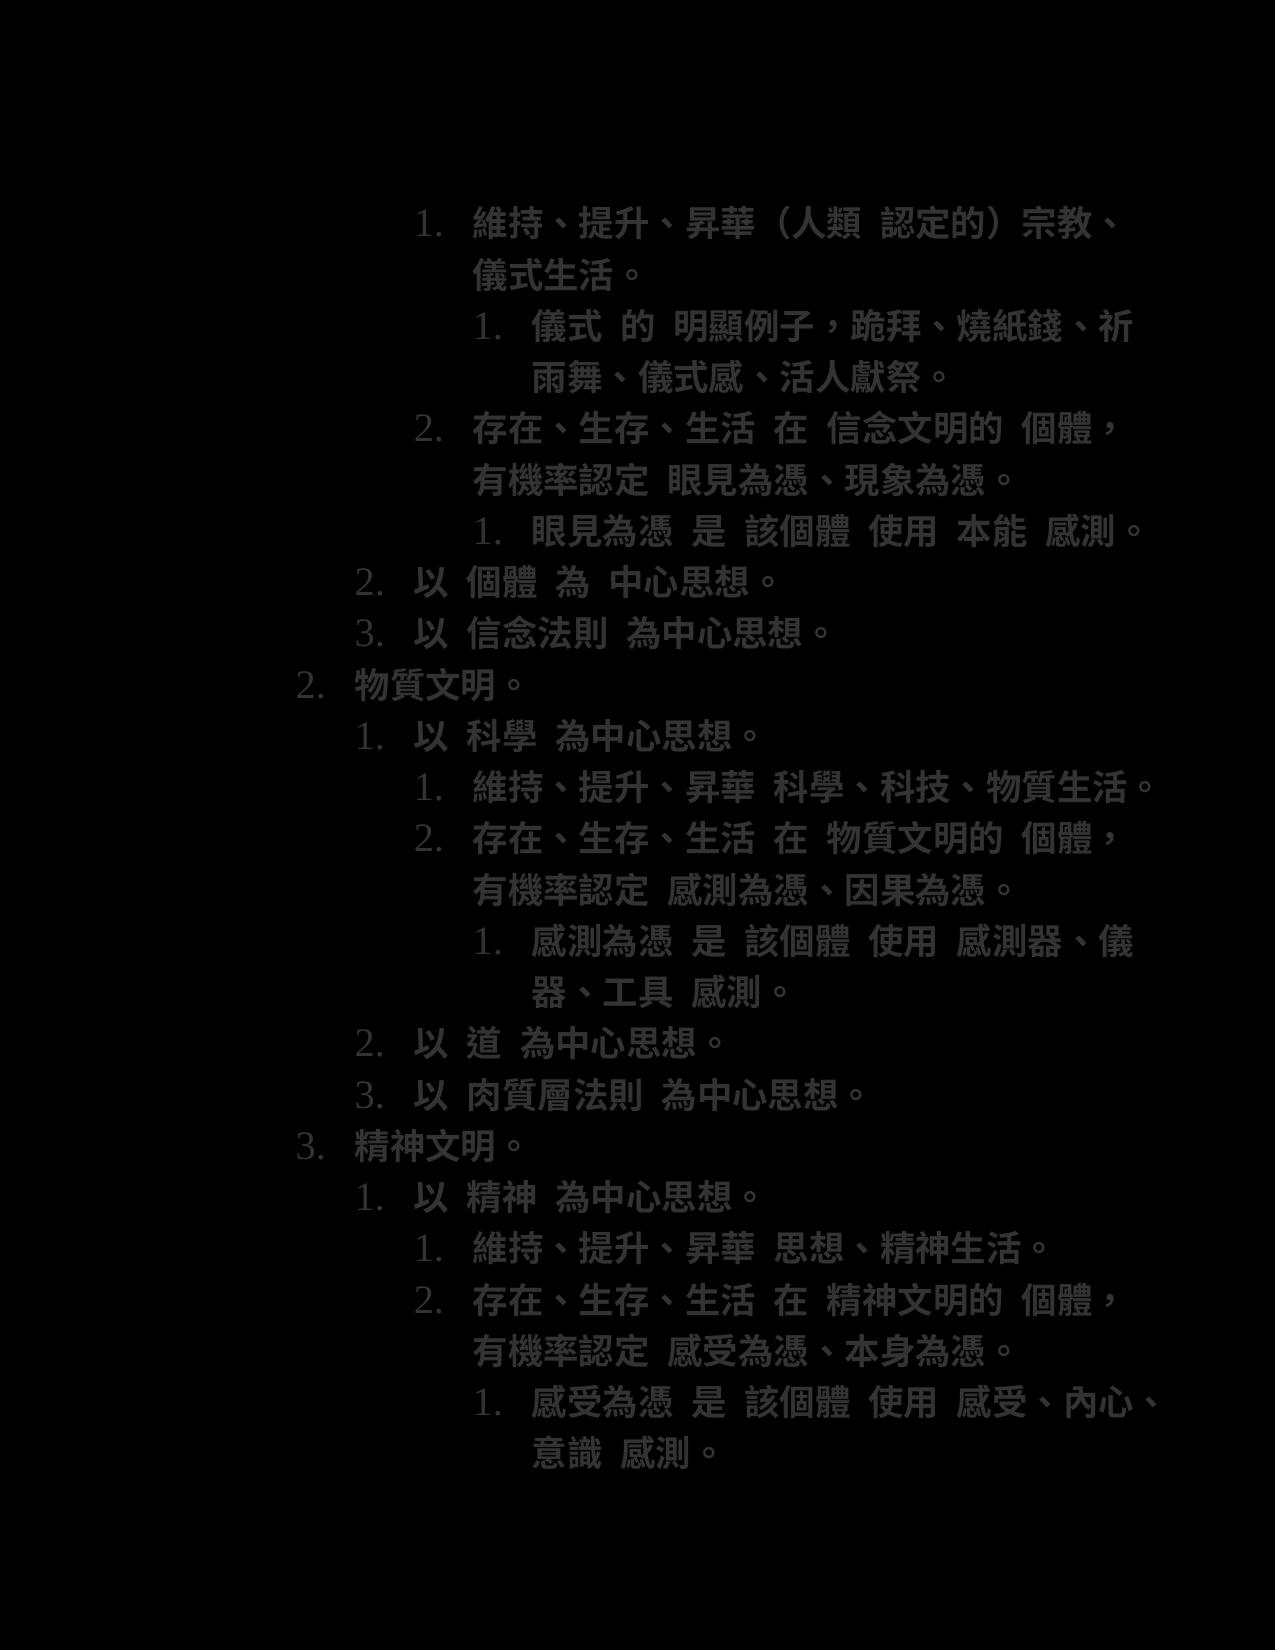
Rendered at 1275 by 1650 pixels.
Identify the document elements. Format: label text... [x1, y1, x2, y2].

list 感測為憑 是 該個體 使用 感測器、儀器、工具 感測。 [472, 913, 1157, 1016]
list 以 個體 為 中心思想。 [354, 554, 1157, 606]
list 感受為憑 是 該個體 使用 感受、內心、意識 感測。 [472, 1374, 1157, 1477]
list 存在、生存、生活 在 信念文明的 個體，有機率認定 眼見為憑、現象為憑。 [413, 401, 1157, 503]
list 維持、提升、昇華（人類 認定的）宗教、儀式生活。 [413, 196, 1157, 298]
list 以 肉質層法則 為中心思想。 [354, 1067, 1157, 1118]
list 以 精神 為中心思想。 [354, 1169, 1157, 1221]
list 維持、提升、昇華 思想、精神生活。 [413, 1221, 1157, 1272]
list 精神文明。 [295, 1118, 1157, 1169]
list 維持、提升、昇華 科學、科技、物質生活。 [413, 759, 1157, 811]
list 儀式 的 明顯例子，跪拜、燒紙錢、祈雨舞、儀式感、活人獻祭。 [472, 298, 1157, 401]
list 存在、生存、生活 在 物質文明的 個體，有機率認定 感測為憑、因果為憑。 [413, 811, 1157, 913]
list 以 道 為中心思想。 [354, 1016, 1157, 1067]
list 物質文明。 [295, 657, 1157, 708]
list 以 科學 為中心思想。 [354, 708, 1157, 759]
list 存在、生存、生活 在 精神文明的 個體，有機率認定 感受為憑、本身為憑。 [413, 1272, 1157, 1374]
list 以 信念法則 為中心思想。 [354, 606, 1157, 657]
list 眼見為憑 是 該個體 使用 本能 感測。 [472, 503, 1157, 554]
